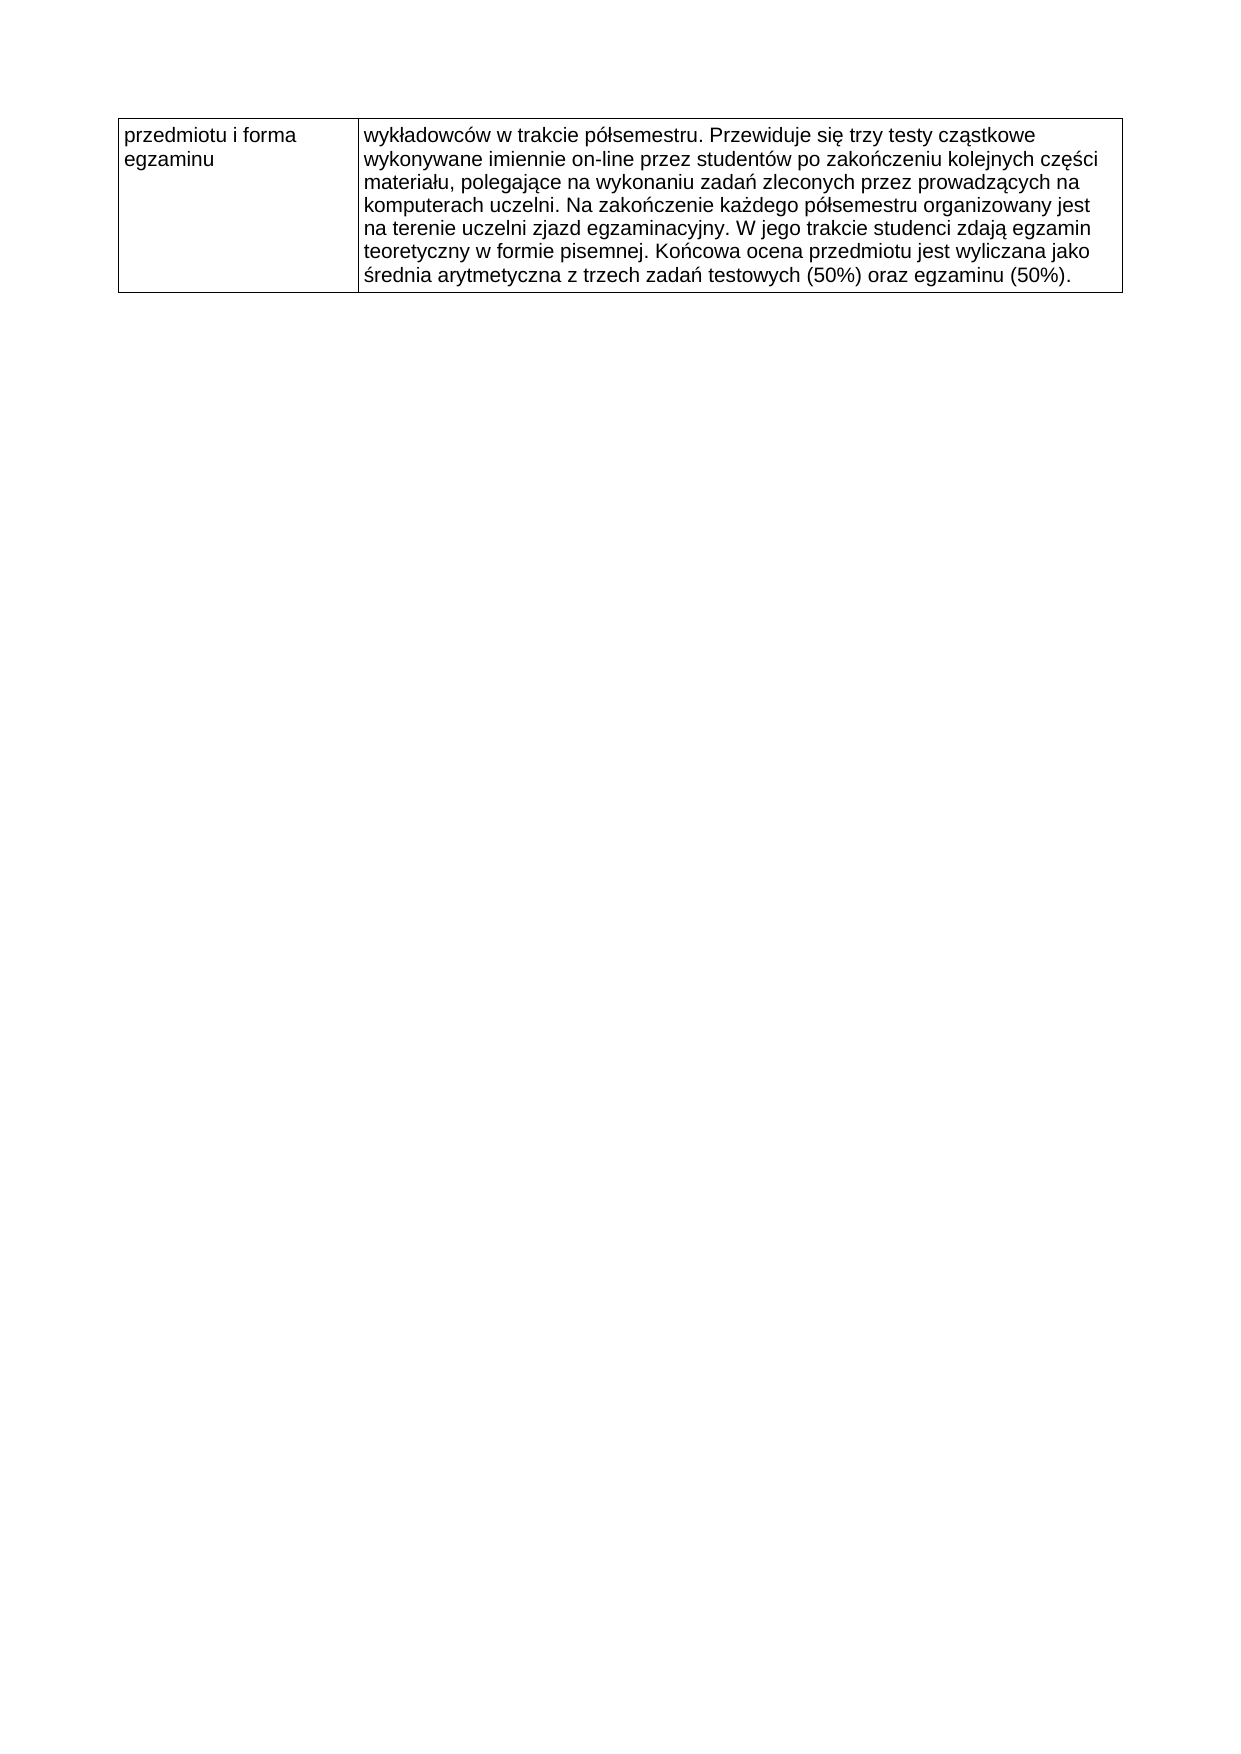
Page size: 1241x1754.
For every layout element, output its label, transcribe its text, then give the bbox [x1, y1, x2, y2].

table_cell przedmiotu i forma egzaminu [119, 119, 358, 292]
table_cell wykładowców w trakcie półsemestru. Przewiduje się trzy testy cząstkowe wykonywane imiennie on-line przez studentów po zakończeniu kolejnych części materiału, polegające na wykonaniu zadań zleconych przez prowadzących na komputerach uczelni. Na zakończenie każdego półsemestru organizowany jest na terenie uczelni zjazd egzaminacyjny. W jego trakcie studenci zdają egzamin teoretyczny w formie pisemnej. Końcowa ocena przedmiotu jest wyliczana jako średnia arytmetyczna z trzech zadań testowych (50%) oraz egzaminu (50%). [359, 119, 1122, 292]
